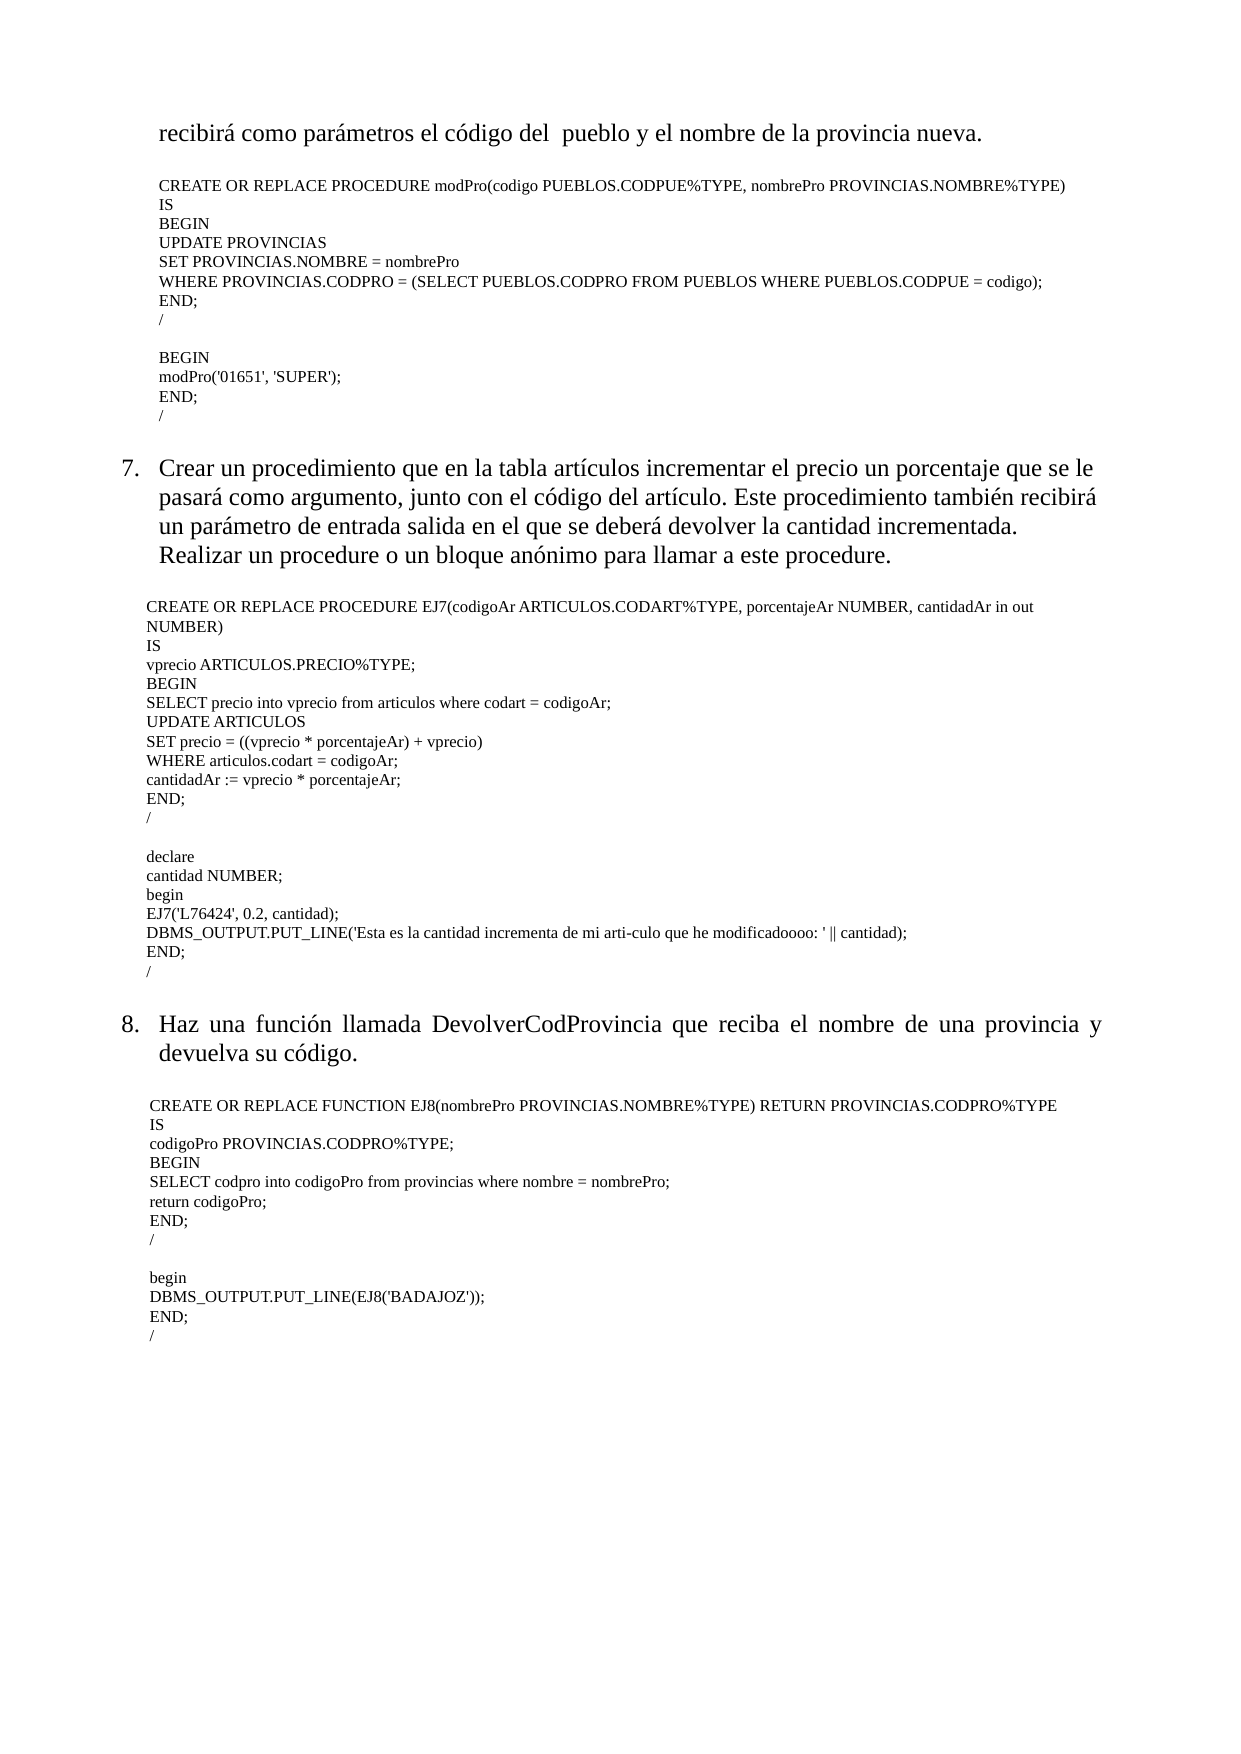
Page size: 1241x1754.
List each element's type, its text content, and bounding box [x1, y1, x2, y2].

text / [121, 310, 1103, 329]
text WHERE articulos.codart = codigoAr; [118, 751, 1103, 770]
text SET PROVINCIAS.NOMBRE = nombrePro [121, 252, 1103, 271]
text END; [118, 789, 1103, 808]
list Crear un procedimiento que en la tabla artículos incrementar el precio un porcentaje que se le pasará como argumento, junto con el código del artículo. Este procedimiento también recibirá un parámetro de entrada salida en el que se deberá devolver la cantidad incrementada. Realizar un procedure o un bloque anónimo para llamar a este procedure. [121, 453, 1103, 568]
text IS [121, 1115, 1103, 1134]
list recibirá como parámetros el código del pueblo y el nombre de la provincia nueva. [121, 118, 1103, 147]
text return codigoPro; [121, 1191, 1103, 1211]
text UPDATE PROVINCIAS [121, 233, 1103, 252]
text begin [121, 1268, 1103, 1287]
text DBMS_OUTPUT.PUT_LINE('Esta es la cantidad incrementa de mi arti-culo que he modificadoooo: ' || cantidad); [118, 923, 1103, 942]
text WHERE PROVINCIAS.CODPRO = (SELECT PUEBLOS.CODPRO FROM PUEBLOS WHERE PUEBLOS.CODPUE = codigo); [121, 271, 1103, 291]
text END; [121, 1306, 1103, 1326]
text / [121, 1326, 1103, 1345]
text modPro('01651', 'SUPER'); [121, 367, 1103, 386]
text / [121, 1230, 1103, 1249]
text UPDATE ARTICULOS [118, 712, 1103, 731]
text END; [118, 942, 1103, 961]
text SET precio = ((vprecio * porcentajeAr) + vprecio) [118, 731, 1103, 751]
text IS [118, 636, 1103, 655]
text END; [121, 386, 1103, 406]
text END; [121, 1211, 1103, 1230]
text END; [121, 291, 1103, 310]
text codigoPro PROVINCIAS.CODPRO%TYPE; [121, 1134, 1103, 1153]
text BEGIN [121, 214, 1103, 233]
list Haz una función llamada DevolverCodProvincia que reciba el nombre de una provincia y devuelva su código. [121, 1009, 1103, 1067]
text vprecio ARTICULOS.PRECIO%TYPE; [118, 655, 1103, 674]
text EJ7('L76424', 0.2, cantidad); [118, 904, 1103, 923]
text cantidad NUMBER; [118, 866, 1103, 885]
text CREATE OR REPLACE FUNCTION EJ8(nombrePro PROVINCIAS.NOMBRE%TYPE) RETURN PROVINCIAS.CODPRO%TYPE [121, 1096, 1103, 1115]
text SELECT codpro into codigoPro from provincias where nombre = nombrePro; [121, 1172, 1103, 1191]
text BEGIN [121, 1153, 1103, 1172]
text CREATE OR REPLACE PROCEDURE modPro(codigo PUEBLOS.CODPUE%TYPE, nombrePro PROVINCIAS.NOMBRE%TYPE) [121, 176, 1103, 195]
text / [121, 406, 1103, 425]
text BEGIN [121, 348, 1103, 367]
text BEGIN [118, 674, 1103, 693]
text SELECT precio into vprecio from articulos where codart = codigoAr; [118, 693, 1103, 712]
text IS [121, 195, 1103, 214]
text begin [118, 885, 1103, 904]
text cantidadAr := vprecio * porcentajeAr; [118, 770, 1103, 789]
text CREATE OR REPLACE PROCEDURE EJ7(codigoAr ARTICULOS.CODART%TYPE, porcentajeAr NUMBER, cantidadAr in out NUMBER) [118, 597, 1103, 636]
text DBMS_OUTPUT.PUT_LINE(EJ8('BADAJOZ')); [121, 1287, 1103, 1306]
text / [118, 961, 1103, 981]
text declare [118, 846, 1103, 866]
text / [118, 808, 1103, 827]
